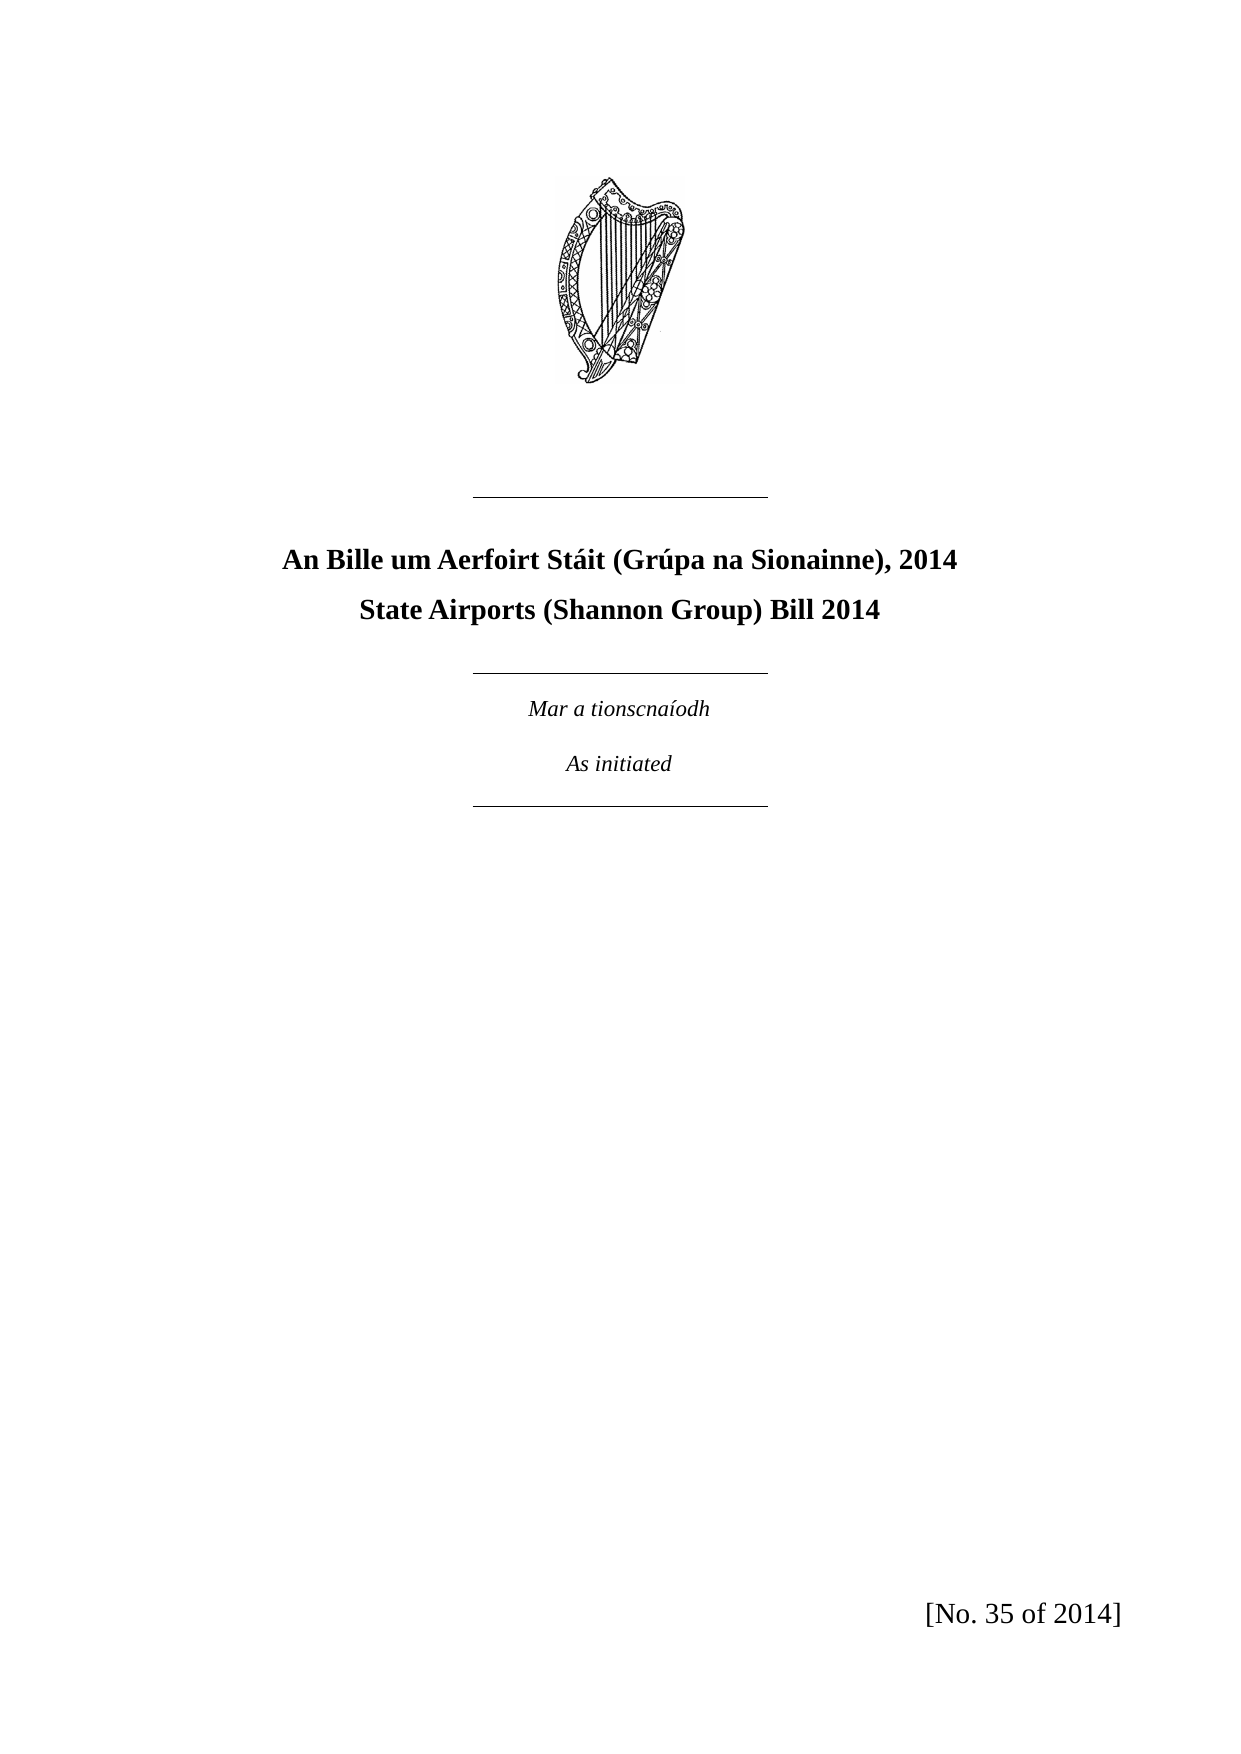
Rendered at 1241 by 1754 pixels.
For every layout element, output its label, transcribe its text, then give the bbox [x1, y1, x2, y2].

text As initiated [118, 751, 1122, 777]
title State Airports (Shannon Group) Bill 2014 [118, 594, 1122, 626]
text Mar a tionscnaíodh [118, 696, 1122, 722]
picture [220, 169, 1021, 391]
title An Bille um Aerfoirt Stáit (Grúpa na Sionainne), 2014 [118, 544, 1122, 576]
